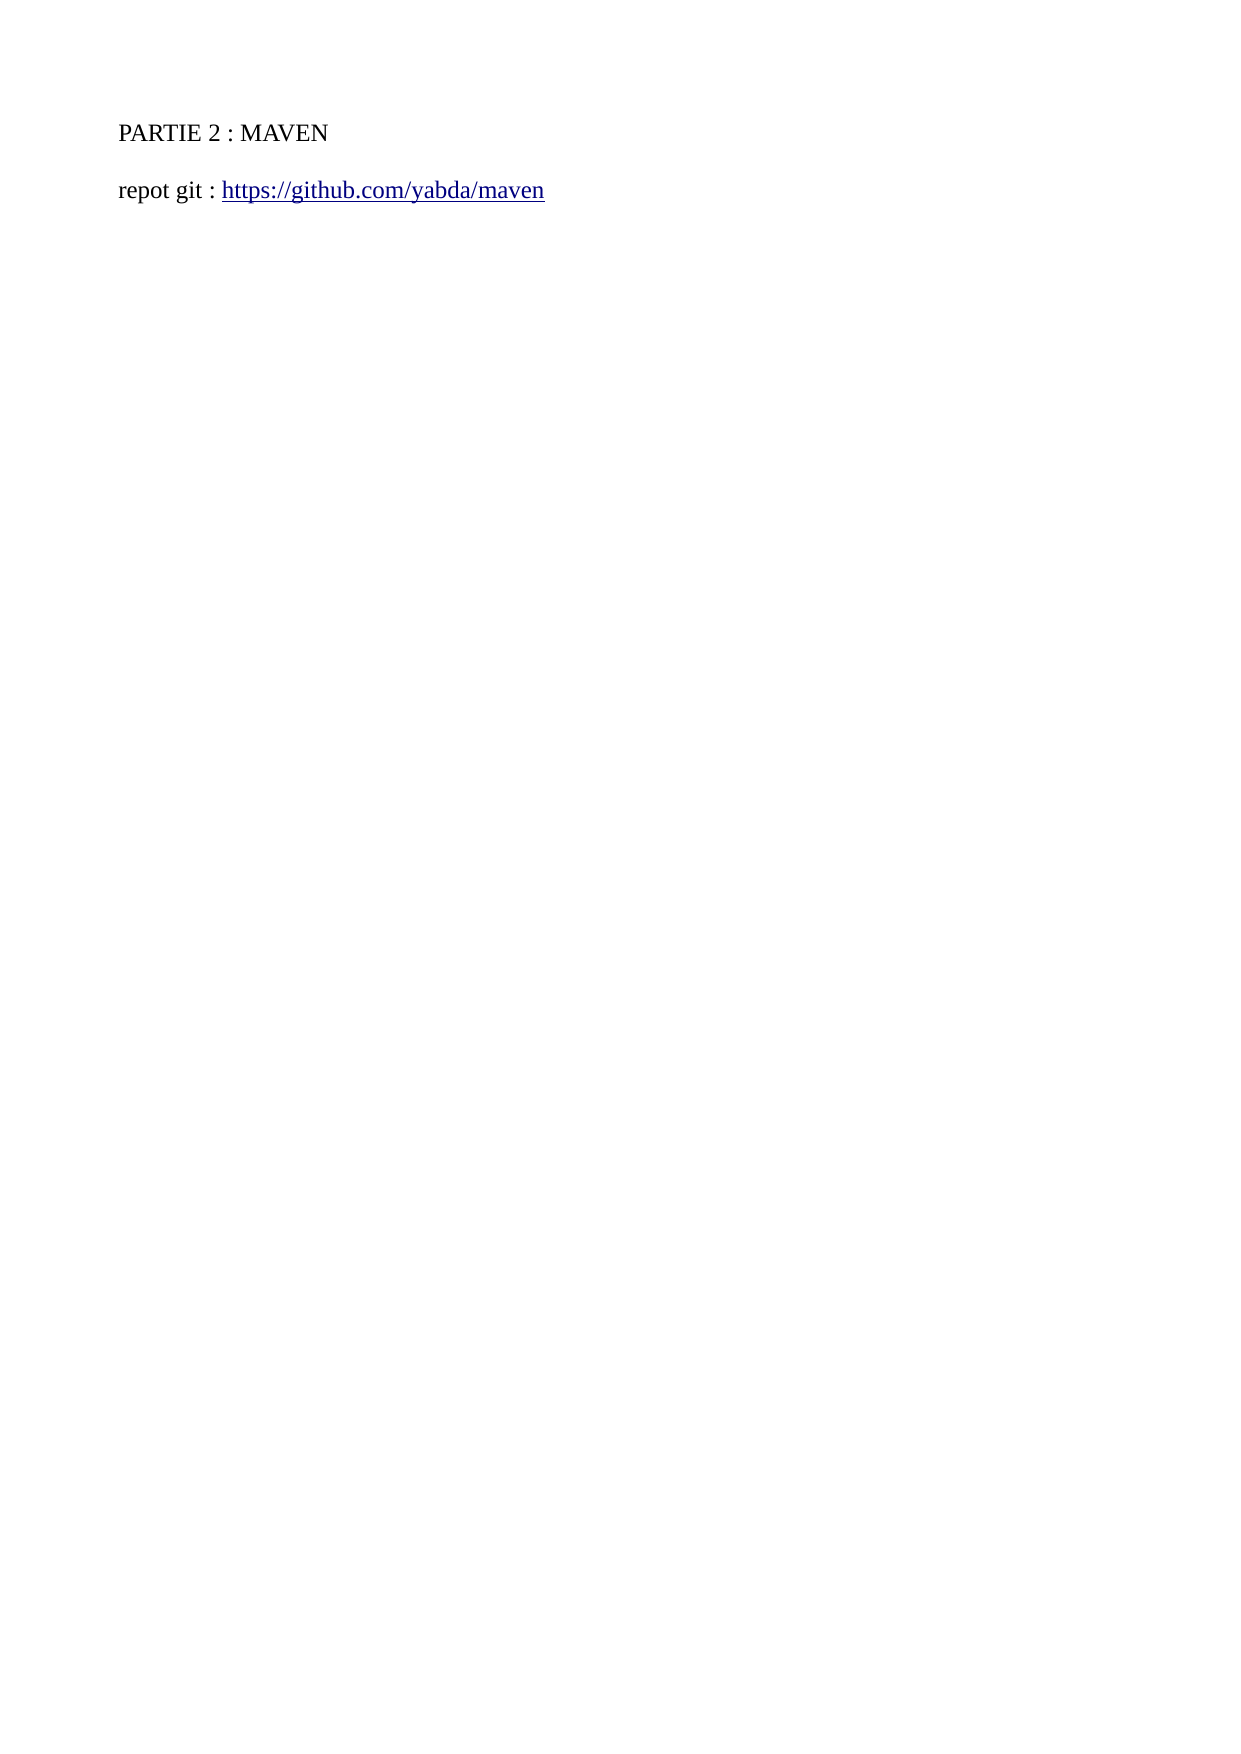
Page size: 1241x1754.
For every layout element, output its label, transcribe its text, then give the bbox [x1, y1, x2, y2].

text PARTIE 2 : MAVEN [118, 118, 1122, 147]
text repot git : https://github.com/yabda/maven [118, 176, 1122, 204]
